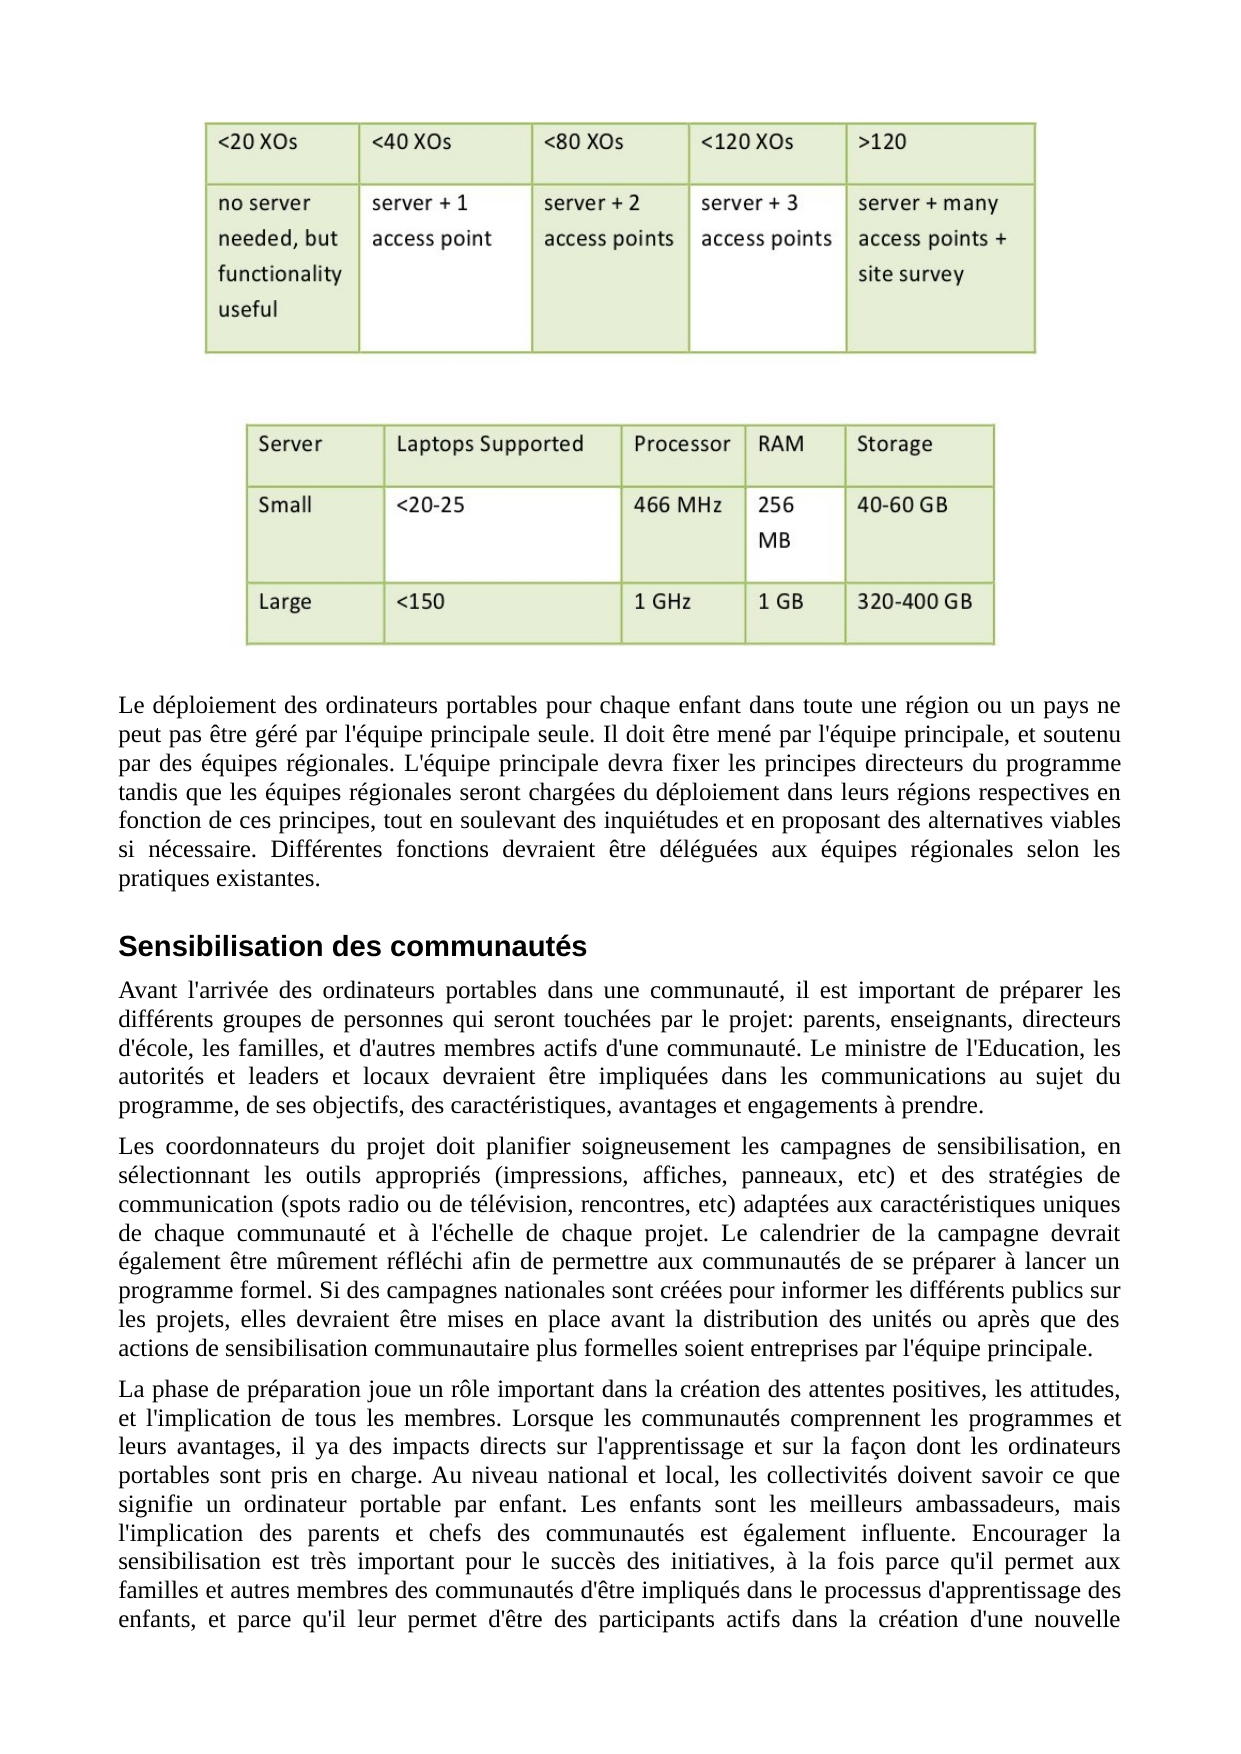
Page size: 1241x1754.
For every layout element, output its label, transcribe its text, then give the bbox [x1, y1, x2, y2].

subtitle Sensibilisation des communautés [118, 929, 1122, 963]
text La phase de préparation joue un rôle important dans la création des attentes positives, les attitudes, et l'implication de tous les membres. Lorsque les communautés comprennent les programmes et leurs avantages, il ya des impacts directs sur l'apprentissage et sur la façon dont les ordinateurs portables sont pris en charge. Au niveau national et local, les collectivités doivent savoir ce que signifie un ordinateur portable par enfant. Les enfants sont les meilleurs ambassadeurs, mais l'implication des parents et chefs des communautés est également influente. Encourager la sensibilisation est très important pour le succès des initiatives, à la fois parce qu'il permet aux familles et autres membres des communautés d'être impliqués dans le processus d'apprentissage des enfants, et parce qu'il leur permet d'être des participants actifs dans la création d'une nouvelle [118, 1374, 1122, 1633]
text Les coordonnateurs du projet doit planifier soigneusement les campagnes de sensibilisation, en sélectionnant les outils appropriés (impressions, affiches, panneaux, etc) et des stratégies de communication (spots radio ou de télévision, rencontres, etc) adaptées aux caractéristiques uniques de chaque communauté et à l'échelle de chaque projet. Le calendrier de la campagne devrait également être mûrement réfléchi afin de permettre aux communautés de se préparer à lancer un programme formel. Si des campagnes nationales sont créées pour informer les différents publics sur les projets, elles devraient être mises en place avant la distribution des unités ou après que des actions de sensibilisation communautaire plus formelles soient entreprises par l'équipe principale. [118, 1131, 1122, 1361]
picture [202, 118, 1038, 650]
text Avant l'arrivée des ordinateurs portables dans une communauté, il est important de préparer les différents groupes de personnes qui seront touchées par le projet: parents, enseignants, directeurs d'école, les familles, et d'autres membres actifs d'une communauté. Le ministre de l'Education, les autorités et leaders et locaux devraient être impliquées dans les communications au sujet du programme, de ses objectifs, des caractéristiques, avantages et engagements à prendre. [118, 975, 1122, 1119]
text Le déploiement des ordinateurs portables pour chaque enfant dans toute une région ou un pays ne peut pas être géré par l'équipe principale seule. Il doit être mené par l'équipe principale, et soutenu par des équipes régionales. L'équipe principale devra fixer les principes directeurs du programme tandis que les équipes régionales seront chargées du déploiement dans leurs régions respectives en fonction de ces principes, tout en soulevant des inquiétudes et en proposant des alternatives viables si nécessaire. Différentes fonctions devraient être déléguées aux équipes régionales selon les pratiques existantes. [118, 690, 1122, 892]
